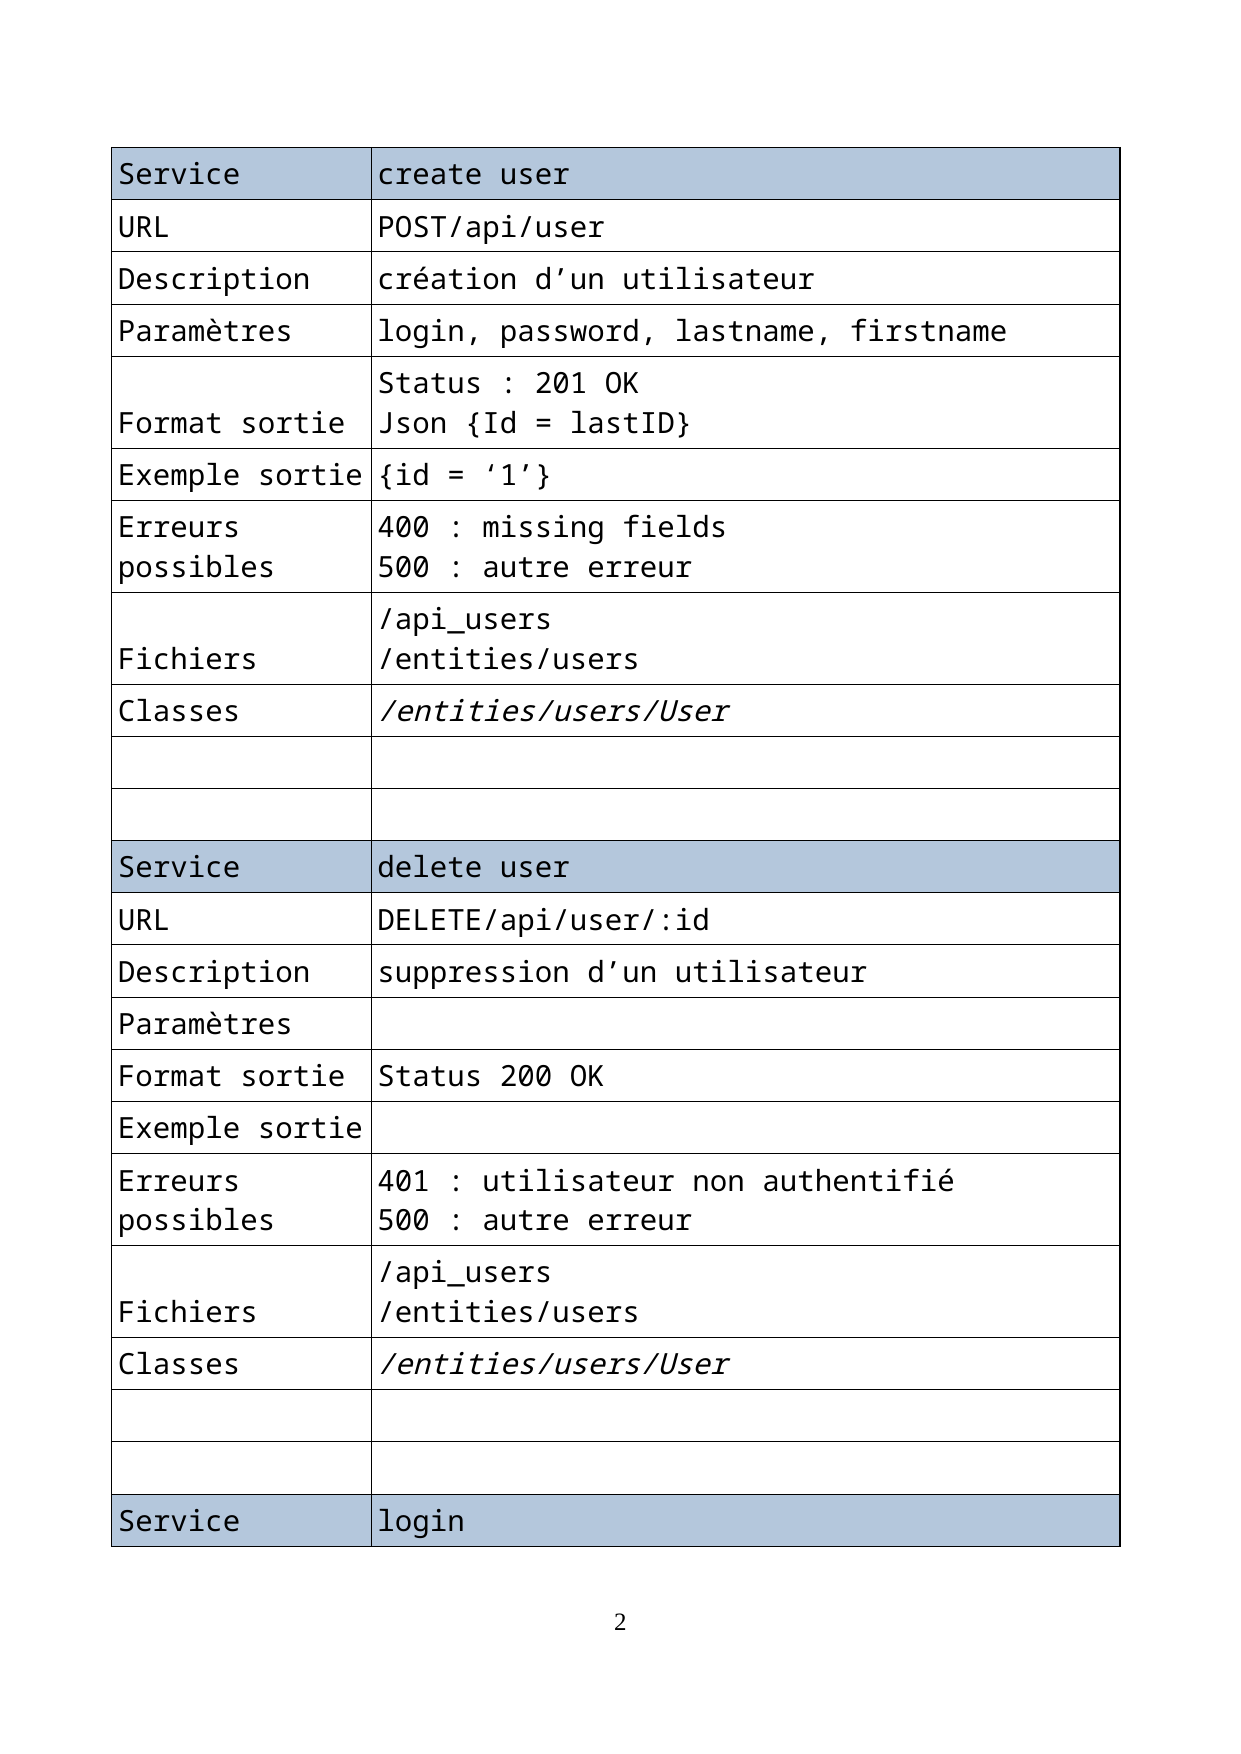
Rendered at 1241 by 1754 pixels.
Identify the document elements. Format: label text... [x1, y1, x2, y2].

table_cell [372, 1442, 1119, 1493]
table_cell login [372, 1495, 1119, 1546]
table_cell Classes [112, 1338, 371, 1389]
table_cell /entities/users/User [372, 685, 1119, 736]
table_cell Description [112, 945, 371, 997]
table_cell [372, 998, 1119, 1049]
table_cell [372, 1390, 1119, 1441]
table_cell [112, 737, 371, 788]
table_cell URL [112, 893, 371, 944]
table_cell Fichiers [112, 593, 371, 683]
table_cell URL [112, 200, 371, 251]
table_cell Fichiers [112, 1246, 371, 1337]
table_cell delete user [372, 841, 1119, 892]
table_cell DELETE/api/user/:id [372, 893, 1119, 944]
table_cell /api_users /entities/users [372, 593, 1119, 683]
table_cell POST/api/user [372, 200, 1119, 251]
table_cell Erreurs possibles [112, 501, 371, 592]
table_cell Paramètres [112, 305, 371, 356]
table_cell login, password, lastname, firstname [372, 305, 1119, 356]
table_cell Paramètres [112, 998, 371, 1049]
table_cell {id = ‘1’} [372, 449, 1119, 500]
table_cell [112, 1390, 371, 1441]
table_header create user [372, 148, 1119, 199]
table_cell /api_users /entities/users [372, 1246, 1119, 1337]
table_cell 401 : utilisateur non authentifié 500 : autre erreur [372, 1154, 1119, 1245]
table_cell [372, 1102, 1119, 1153]
table_cell Status : 201 OK Json {Id = lastID} [372, 357, 1119, 447]
table_cell [372, 789, 1119, 840]
table_cell Classes [112, 685, 371, 736]
table_cell [372, 737, 1119, 788]
table_cell Service [112, 841, 371, 892]
table_cell /entities/users/User [372, 1338, 1119, 1389]
table_cell Description [112, 252, 371, 303]
table_cell Exemple sortie [112, 449, 371, 500]
table_cell Erreurs possibles [112, 1154, 371, 1245]
table_cell Status 200 OK [372, 1050, 1119, 1101]
table_cell Format sortie [112, 1050, 371, 1101]
table_cell suppression d’un utilisateur [372, 945, 1119, 997]
table_cell Service [112, 1495, 371, 1546]
table_cell Format sortie [112, 357, 371, 447]
table_cell création d’un utilisateur [372, 252, 1119, 303]
table_cell [112, 789, 371, 840]
table_cell Exemple sortie [112, 1102, 371, 1153]
table_header Service [112, 148, 371, 199]
table_cell 400 : missing fields 500 : autre erreur [372, 501, 1119, 592]
table_cell [112, 1442, 371, 1493]
